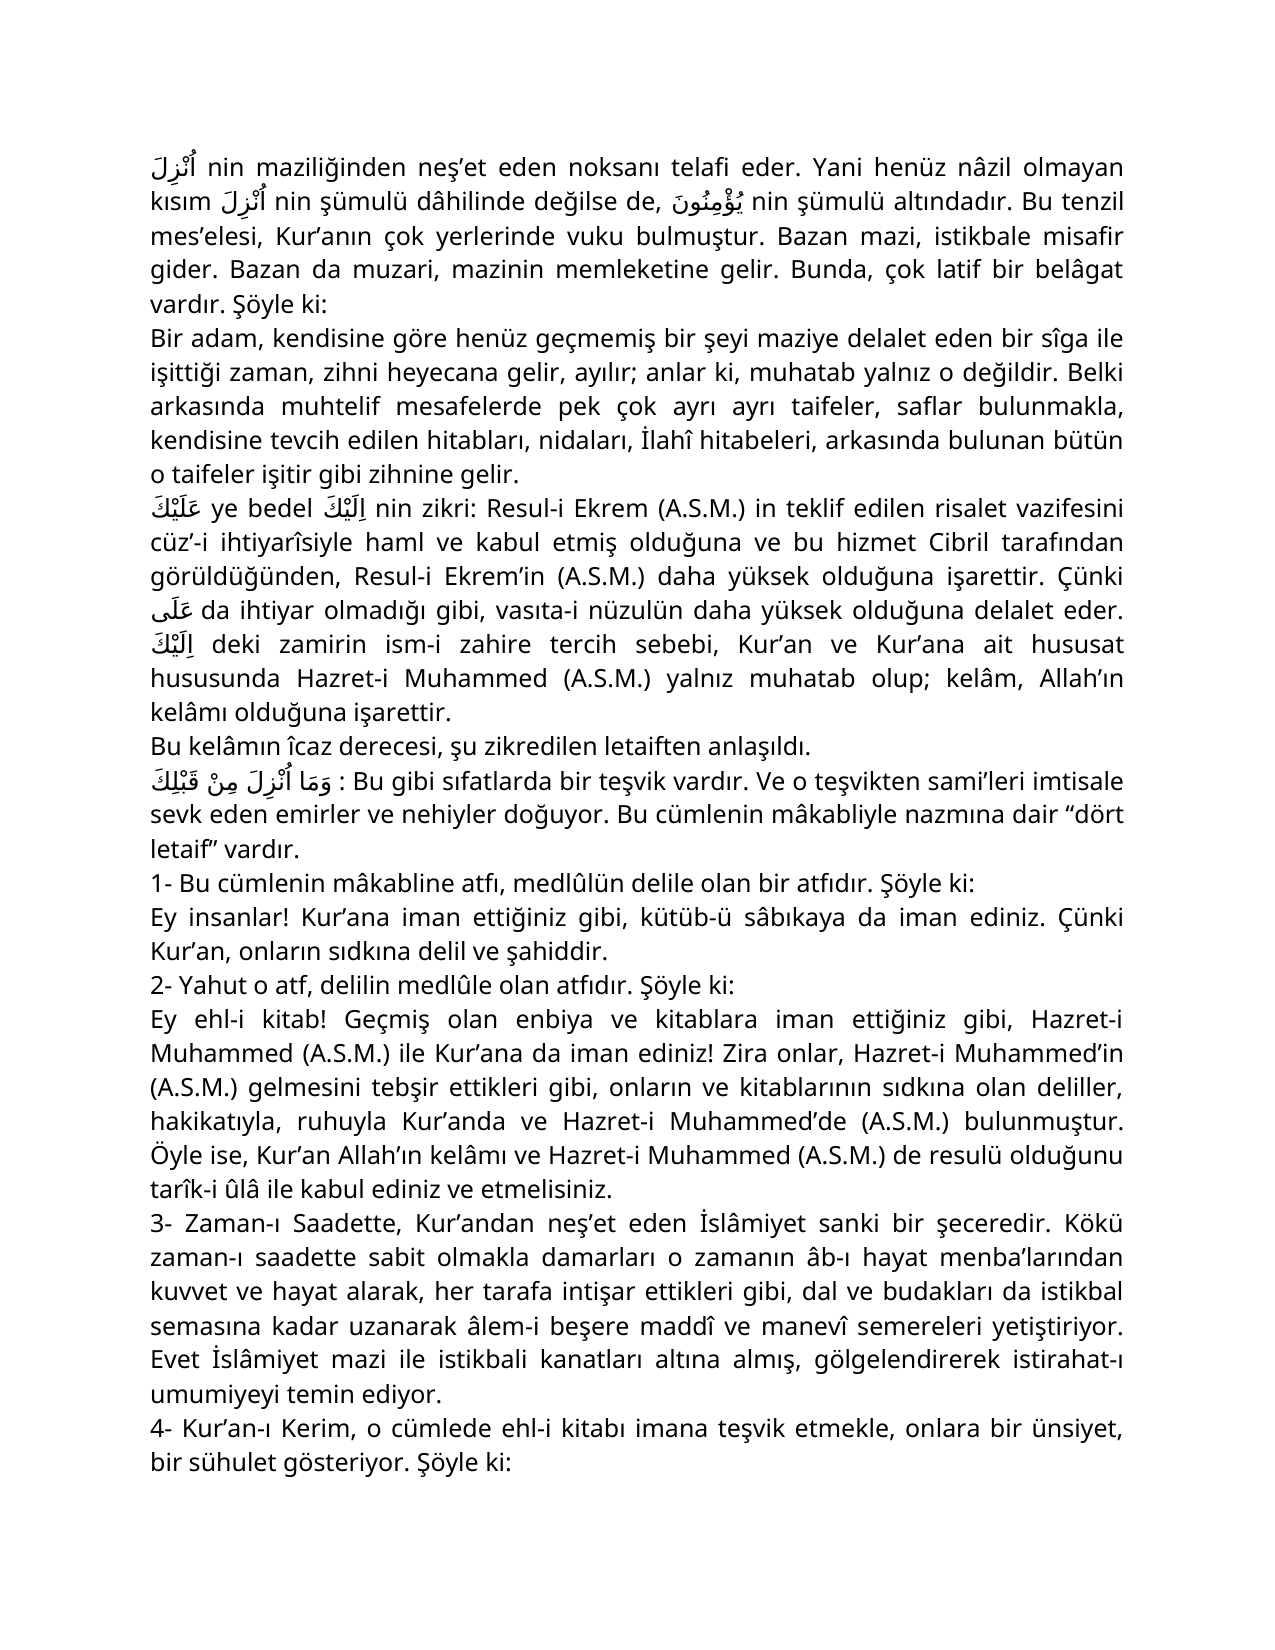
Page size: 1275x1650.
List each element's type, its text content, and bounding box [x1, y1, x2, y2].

text Ey insanlar! Kur’ana iman ettiğiniz gibi, kütüb-ü sâbıkaya da iman ediniz. Çünki Kur’an, onların sıdkına delil ve şahiddir. [150, 899, 1125, 967]
text 3- Zaman-ı Saadette, Kur’andan neş’et eden İslâmiyet sanki bir şeceredir. Kökü zaman-ı saadette sabit olmakla damarları o zamanın âb-ı hayat menba’larından kuvvet ve hayat alarak, her tarafa intişar ettikleri gibi, dal ve budakları da istikbal semasına kadar uzanarak âlem-i beşere maddî ve manevî semereleri yetiştiriyor. Evet İslâmiyet mazi ile istikbali kanatları altına almış, gölgelendirerek istirahat-ı umumiyeyi temin ediyor. [150, 1206, 1125, 1410]
text وَمَا اُنْزِلَ مِنْ قَبْلِكَ : Bu gibi sıfatlarda bir teşvik vardır. Ve o teşvikten sami’leri imtisale sevk eden emirler ve nehiyler doğuyor. Bu cümlenin mâkabliyle nazmına dair “dört letaif” vardır. [150, 763, 1125, 865]
text Ey ehl-i kitab! Geçmiş olan enbiya ve kitablara iman ettiğiniz gibi, Hazret-i Muhammed (A.S.M.) ile Kur’ana da iman ediniz! Zira onlar, Hazret-i Muhammed’in (A.S.M.) gelmesini tebşir ettikleri gibi, onların ve kitablarının sıdkına olan deliller, hakikatıyla, ruhuyla Kur’anda ve Hazret-i Muhammed’de (A.S.M.) bulunmuştur. Öyle ise, Kur’an Allah’ın kelâmı ve Hazret-i Muhammed (A.S.M.) de resulü olduğunu tarîk-i ûlâ ile kabul ediniz ve etmelisiniz. [150, 1002, 1125, 1206]
text Bir adam, kendisine göre henüz geçmemiş bir şeyi maziye delalet eden bir sîga ile işittiği zaman, zihni heyecana gelir, ayılır; anlar ki, muhatab yalnız o değildir. Belki arkasında muhtelif mesafelerde pek çok ayrı ayrı taifeler, saflar bulunmakla, kendisine tevcih edilen hitabları, nidaları, İlahî hitabeleri, arkasında bulunan bütün o taifeler işitir gibi zihnine gelir. [150, 320, 1125, 491]
text Bu kelâmın îcaz derecesi, şu zikredilen letaiften anlaşıldı. [150, 729, 1125, 763]
text 1- Bu cümlenin mâkabline atfı, medlûlün delile olan bir atfıdır. Şöyle ki: [150, 865, 1125, 899]
text 4- Kur’an-ı Kerim, o cümlede ehl-i kitabı imana teşvik etmekle, onlara bir ünsiyet, bir sühulet gösteriyor. Şöyle ki: [150, 1410, 1125, 1478]
text 2- Yahut o atf, delilin medlûle olan atfıdır. Şöyle ki: [150, 967, 1125, 1002]
text عَلَيْكَ ye bedel اِلَيْكَ nin zikri: Resul-i Ekrem (A.S.M.) in teklif edilen risalet vazifesini cüz’-i ihtiyarîsiyle haml ve kabul etmiş olduğuna ve bu hizmet Cibril tarafından görüldüğünden, Resul-i Ekrem’in (A.S.M.) daha yüksek olduğuna işarettir. Çünki عَلَى da ihtiyar olmadığı gibi, vasıta-i nüzulün daha yüksek olduğuna delalet eder. اِلَيْكَ deki zamirin ism-i zahire tercih sebebi, Kur’an ve Kur’ana ait hususat hususunda Hazret-i Muhammed (A.S.M.) yalnız muhatab olup; kelâm, Allah’ın kelâmı olduğuna işarettir. [150, 491, 1125, 729]
text 5- اُنْزِلَ , maziye delalet eden heyeti itibariyle, henüz nâzil olmayanın nüzulü, nâzil olanın nüzulü kadar muhakkak olduğuna işarettir. Maahâza يُؤْمِنُونَ deki istikbal, اُنْزِلَ nin maziliğinden neş’et eden noksanı telafi eder. Yani henüz nâzil olmayan kısım اُنْزِلَ nin şümulü dâhilinde değilse de, يُؤْمِنُونَ nin şümulü altındadır. Bu tenzil mes’elesi, Kur’anın çok yerlerinde vuku bulmuştur. Bazan mazi, istikbale misafir gider. Bazan da muzari, mazinin memleketine gelir. Bunda, çok latif bir belâgat vardır. Şöyle ki: [150, 150, 1125, 320]
